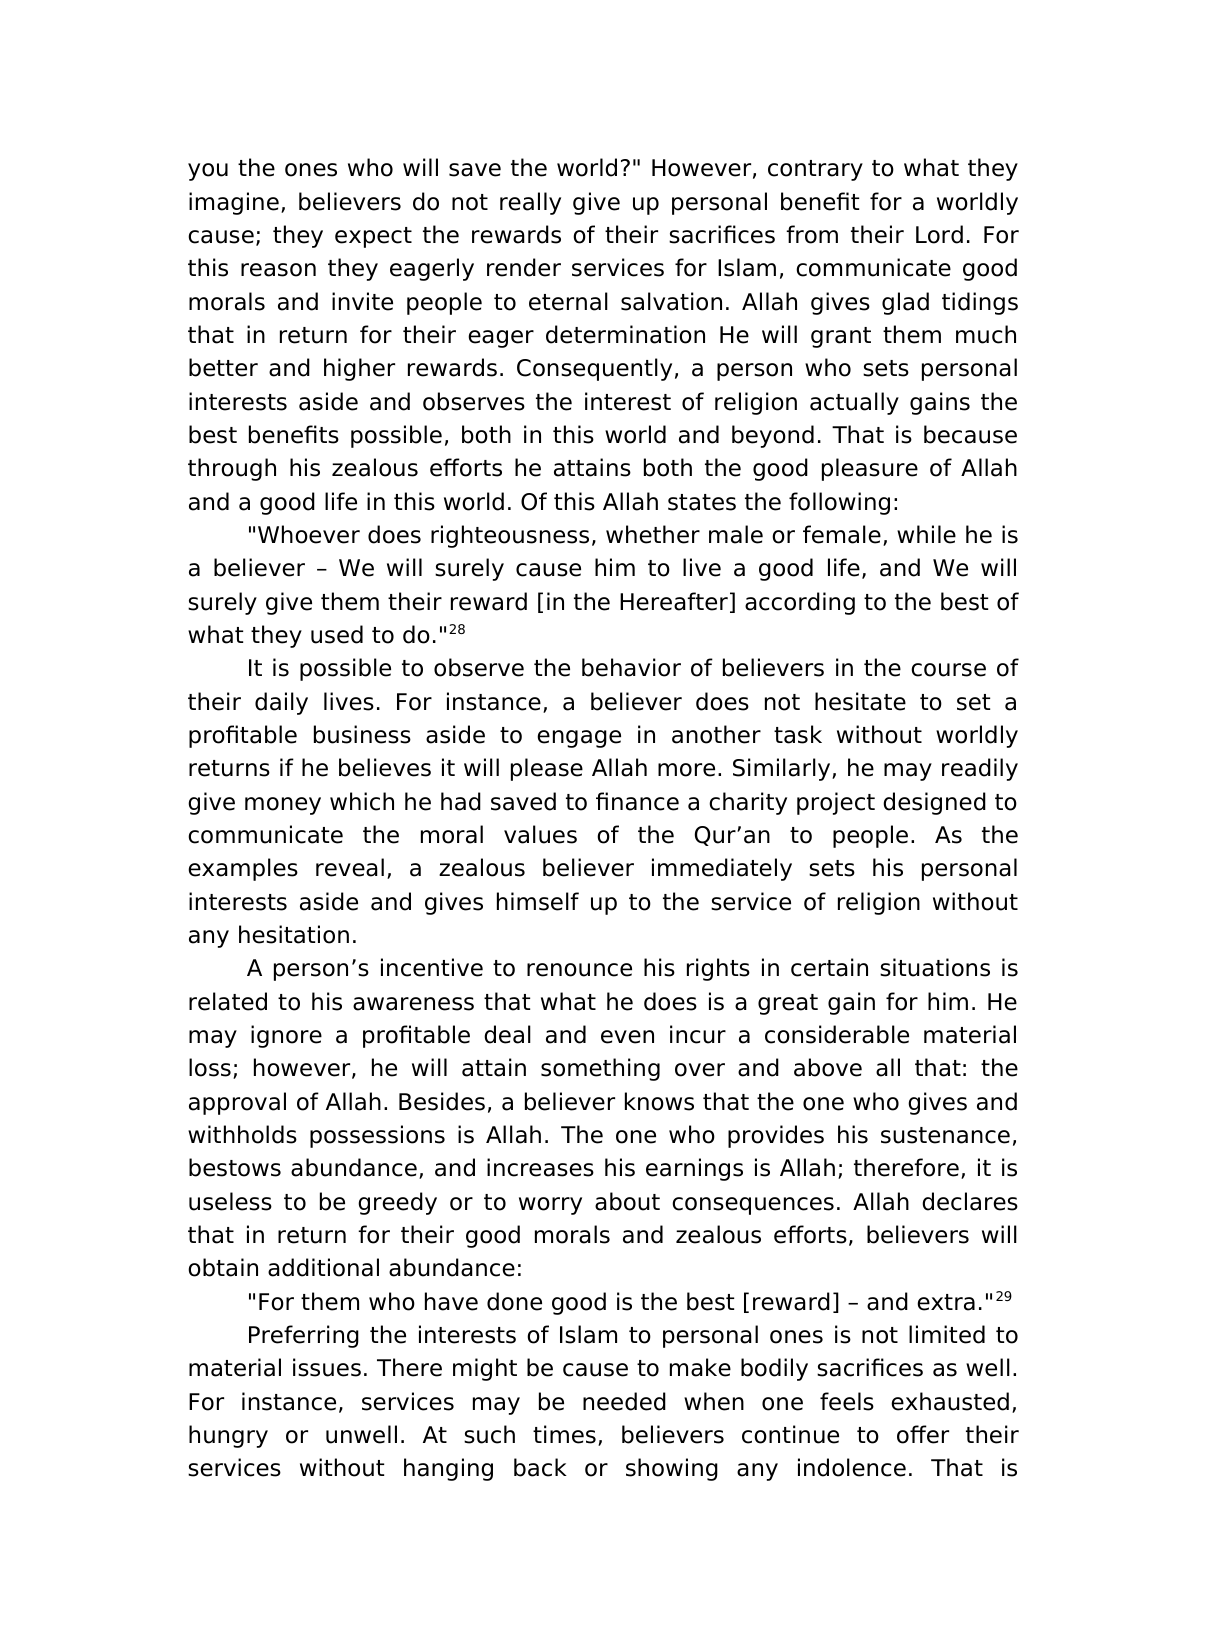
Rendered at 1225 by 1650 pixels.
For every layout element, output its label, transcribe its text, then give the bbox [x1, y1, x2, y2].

text A person’s incentive to renounce his rights in certain situations is related to his awareness that what he does is a great gain for him. He may ignore a profitable deal and even incur a considerable material loss; however, he will attain something over and above all that: the approval of Allah. Besides, a believer knows that the one who gives and withholds possessions is Allah. The one who provides his sustenance, bestows abundance, and increases his earnings is Allah; therefore, it is useless to be greedy or to worry about consequences. Allah declares that in return for their good morals and zealous efforts, believers will obtain additional abundance: [187, 950, 1020, 1283]
text "For them who have done good is the best [reward] – and extra."29 [187, 1283, 1020, 1317]
text It is possible to observe the behavior of believers in the course of their daily lives. For instance, a believer does not hesitate to set a profitable business aside to engage in another task without worldly returns if he believes it will please Allah more. Similarly, he may readily give money which he had saved to finance a charity project designed to communicate the moral values of the Qur’an to people. As the examples reveal, a zealous believer immediately sets his personal interests aside and gives himself up to the service of religion without any hesitation. [187, 650, 1020, 950]
text you the ones who will save the world?" However, contrary to what they imagine, believers do not really give up personal benefit for a worldly cause; they expect the rewards of their sacrifices from their Lord. For this reason they eagerly render services for Islam, communicate good morals and invite people to eternal salvation. Allah gives glad tidings that in return for their eager determination He will grant them much better and higher rewards. Consequently, a person who sets personal interests aside and observes the interest of religion actually gains the best benefits possible, both in this world and beyond. That is because through his zealous efforts he attains both the good pleasure of Allah and a good life in this world. Of this Allah states the following: [187, 150, 1020, 517]
text "Whoever does righteousness, whether male or female, while he is a believer – We will surely cause him to live a good life, and We will surely give them their reward [in the Hereafter] according to the best of what they used to do."28 [187, 517, 1020, 650]
text Preferring the interests of Islam to personal ones is not limited to material issues. There might be cause to make bodily sacrifices as well. For instance, services may be needed when one feels exhausted, hungry or unwell. At such times, believers continue to offer their services without hanging back or showing any indolence. That is [187, 1317, 1020, 1483]
